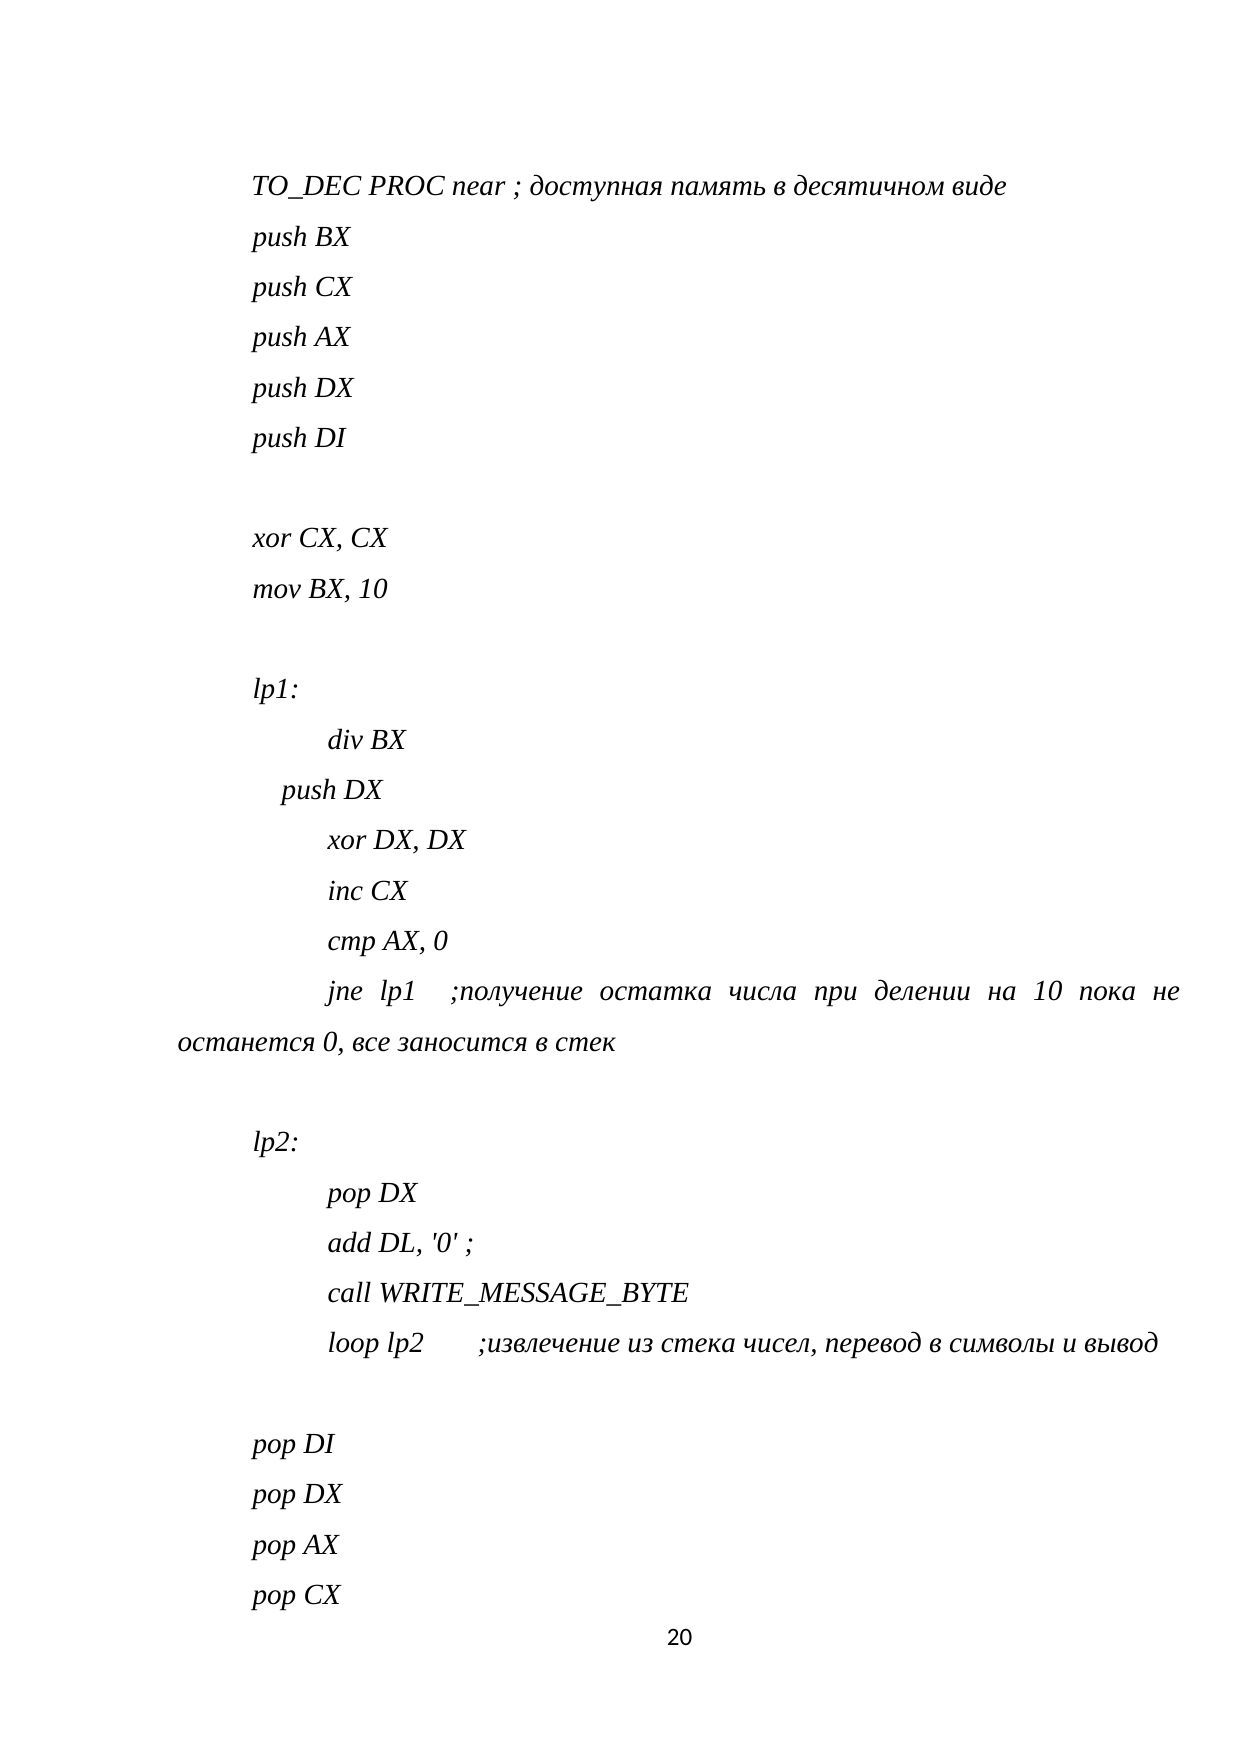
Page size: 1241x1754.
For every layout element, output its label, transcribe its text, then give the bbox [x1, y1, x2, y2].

text cmp AX, 0 [177, 923, 1181, 957]
text xor CX, CX [177, 521, 1181, 554]
text push DI [177, 420, 1181, 453]
text call WRITE_MESSAGE_BYTE [177, 1275, 1181, 1309]
text lp2: [177, 1124, 1181, 1158]
text inc CX [177, 873, 1181, 906]
text pop DX [177, 1477, 1181, 1510]
text push AX [177, 319, 1181, 353]
text pop DX [177, 1175, 1181, 1208]
text push DX [177, 772, 1181, 806]
text loop lp2 ;извлечение из стека чисел, перевод в символы и вывод [177, 1326, 1181, 1359]
text add DL, '0' ; [177, 1225, 1181, 1258]
text TO_DEC PROC near ; доступная память в десятичном виде [177, 168, 1181, 202]
text pop AX [177, 1527, 1181, 1560]
text pop DI [177, 1426, 1181, 1460]
text xor DX, DX [177, 822, 1181, 856]
text jne lp1 ;получение остатка числа при делении на 10 пока не останется 0, все заносится в стек [177, 973, 1181, 1057]
text div BX [177, 722, 1181, 755]
text pop CX [177, 1577, 1181, 1611]
text push DX [177, 370, 1181, 403]
text lp1: [177, 672, 1181, 705]
text push BX [177, 219, 1181, 252]
text mov BX, 10 [177, 571, 1181, 604]
text push CX [177, 269, 1181, 303]
